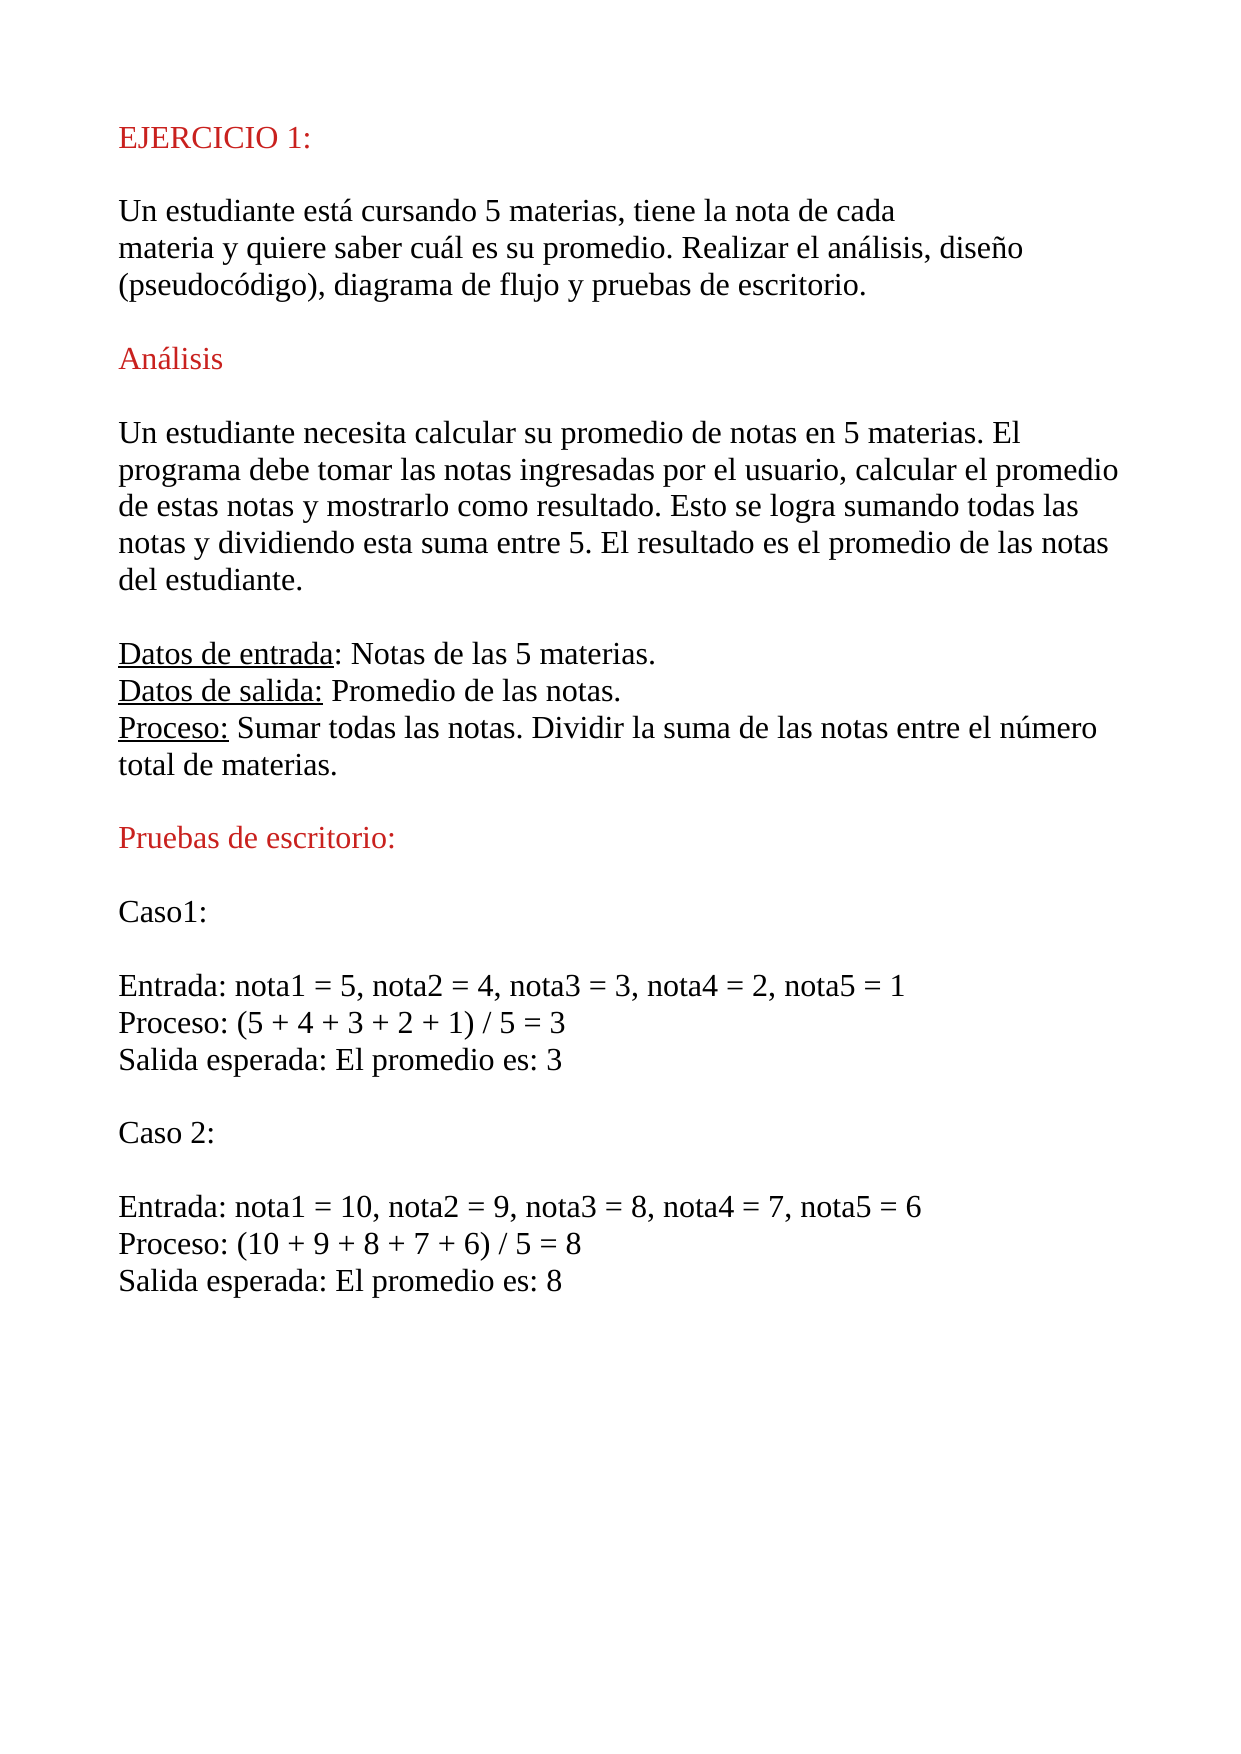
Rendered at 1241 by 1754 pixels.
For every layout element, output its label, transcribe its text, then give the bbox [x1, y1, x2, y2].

text Salida esperada: El promedio es: 8 [118, 1261, 1122, 1336]
text Entrada: nota1 = 5, nota2 = 4, nota3 = 3, nota4 = 2, nota5 = 1 [118, 966, 1122, 1003]
text Entrada: nota1 = 10, nota2 = 9, nota3 = 8, nota4 = 7, nota5 = 6 [118, 1187, 1122, 1224]
text Salida esperada: El promedio es: 3 [118, 1040, 1122, 1077]
text Proceso: (10 + 9 + 8 + 7 + 6) / 5 = 8 [118, 1224, 1122, 1261]
text Caso 2: [118, 1077, 1122, 1187]
text Pruebas de escritorio: [118, 782, 1122, 892]
text Datos de entrada: Notas de las 5 materias. Datos de salida: Promedio de las notas. [118, 634, 1122, 708]
text Caso1: [118, 892, 1122, 966]
text materia y quiere saber cuál es su promedio. Realizar el análisis, diseño (pseudocódigo), diagrama de flujo y pruebas de escritorio. Análisis Un estudiante necesita calcular su promedio de notas en 5 materias. El programa debe tomar las notas ingresadas por el usuario, calcular el promedio de estas notas y mostrarlo como resultado. Esto se logra sumando todas las notas y dividiendo esta suma entre 5. El resultado es el promedio de las notas del estudiante. [118, 229, 1122, 597]
text Proceso: (5 + 4 + 3 + 2 + 1) / 5 = 3 [118, 1003, 1122, 1040]
text Proceso: Sumar todas las notas. Dividir la suma de las notas entre el número total de materias. [118, 708, 1122, 782]
text EJERCICIO 1: Un estudiante está cursando 5 materias, tiene la nota de cada [118, 118, 1122, 229]
